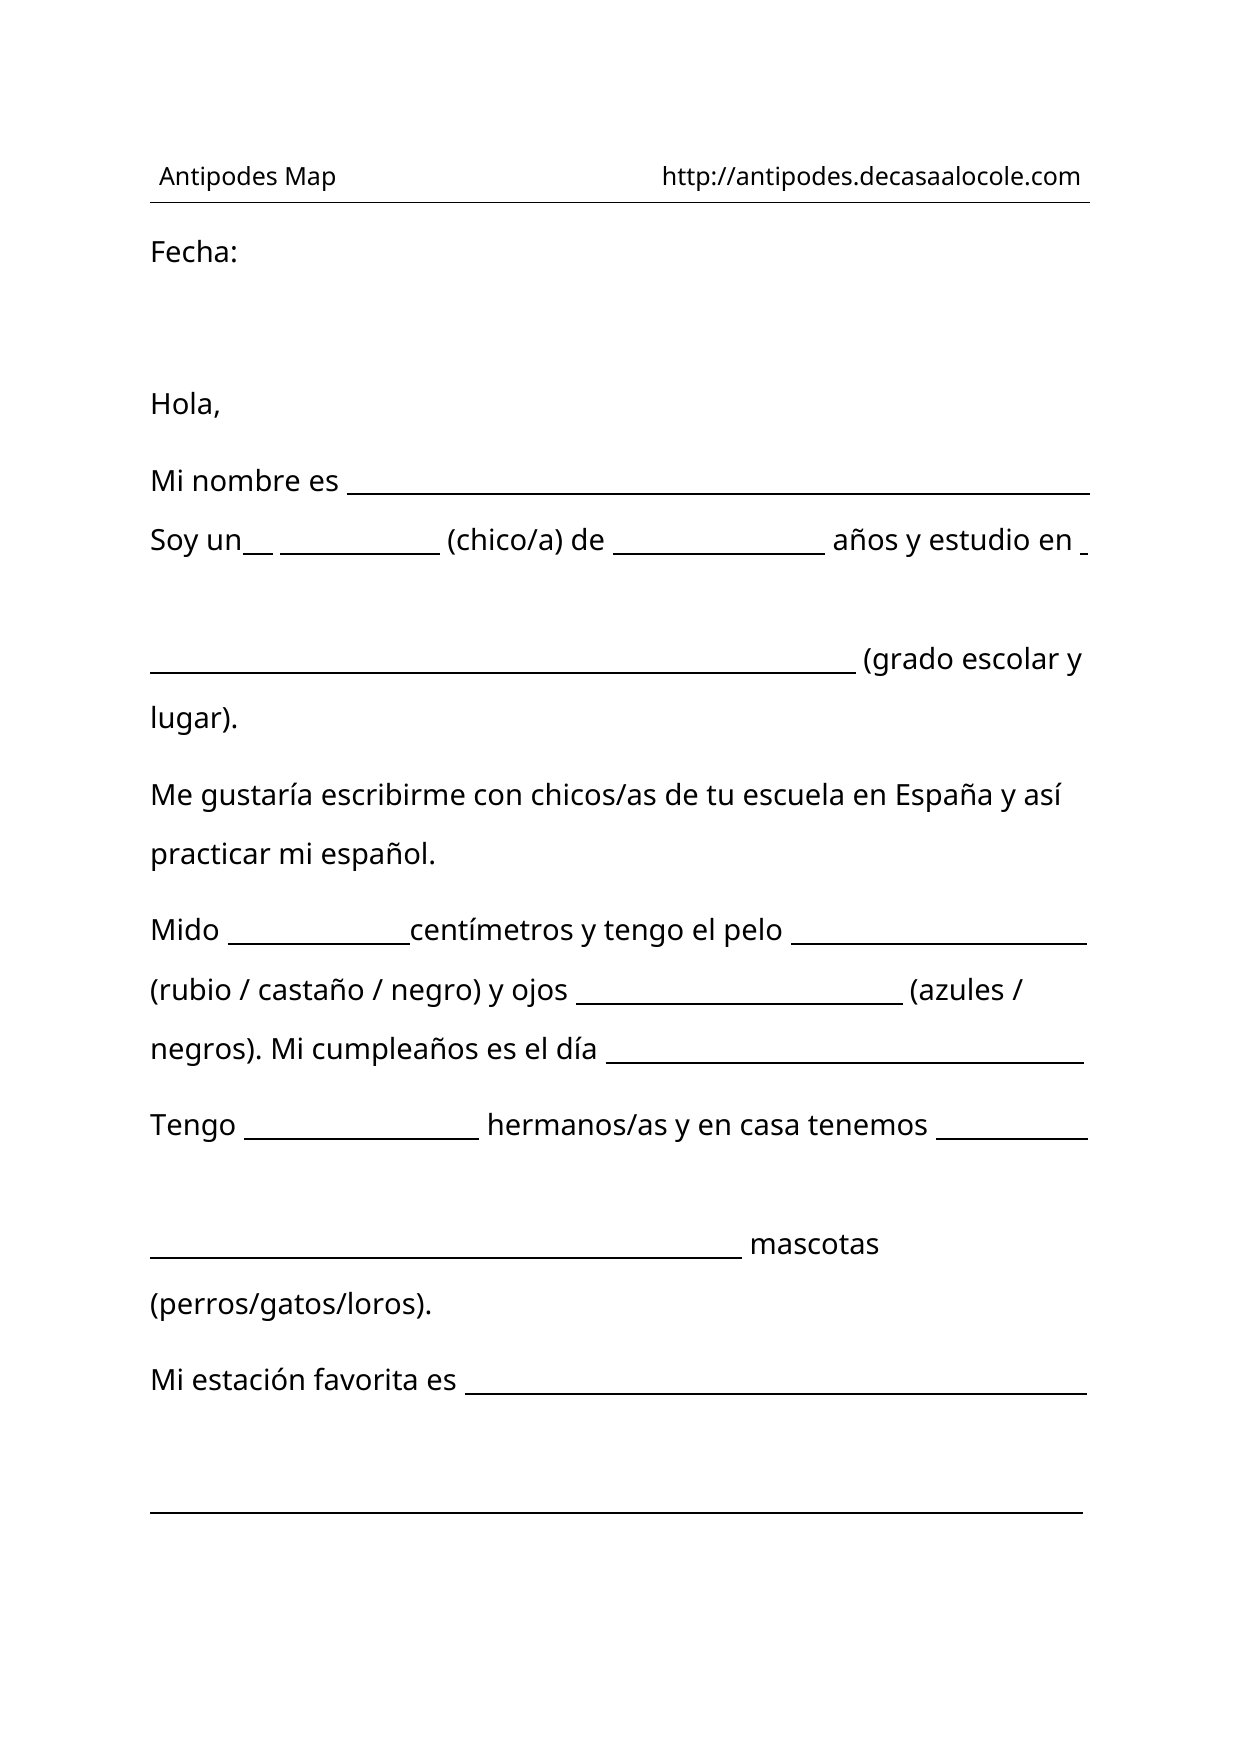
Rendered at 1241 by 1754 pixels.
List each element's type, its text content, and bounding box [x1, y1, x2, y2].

text Me gustaría escribirme con chicos/as de tu escuela en España y así practicar mi español. [150, 774, 1090, 873]
text Mido centímetros y tengo el pelo (rubio / castaño / negro) y ojos (azules / negros). Mi cumpleaños es el día [150, 909, 1090, 1068]
text Fecha: [150, 231, 1090, 271]
text Mi estación favorita es [150, 1359, 1090, 1518]
text Hola, [150, 384, 1090, 423]
text Tengo hermanos/as y en casa tenemos mascotas (perros/gatos/loros). [150, 1104, 1090, 1323]
text Mi nombre es Soy un (chico/a) de años y estudio en (grado escolar y lugar). [150, 460, 1090, 737]
